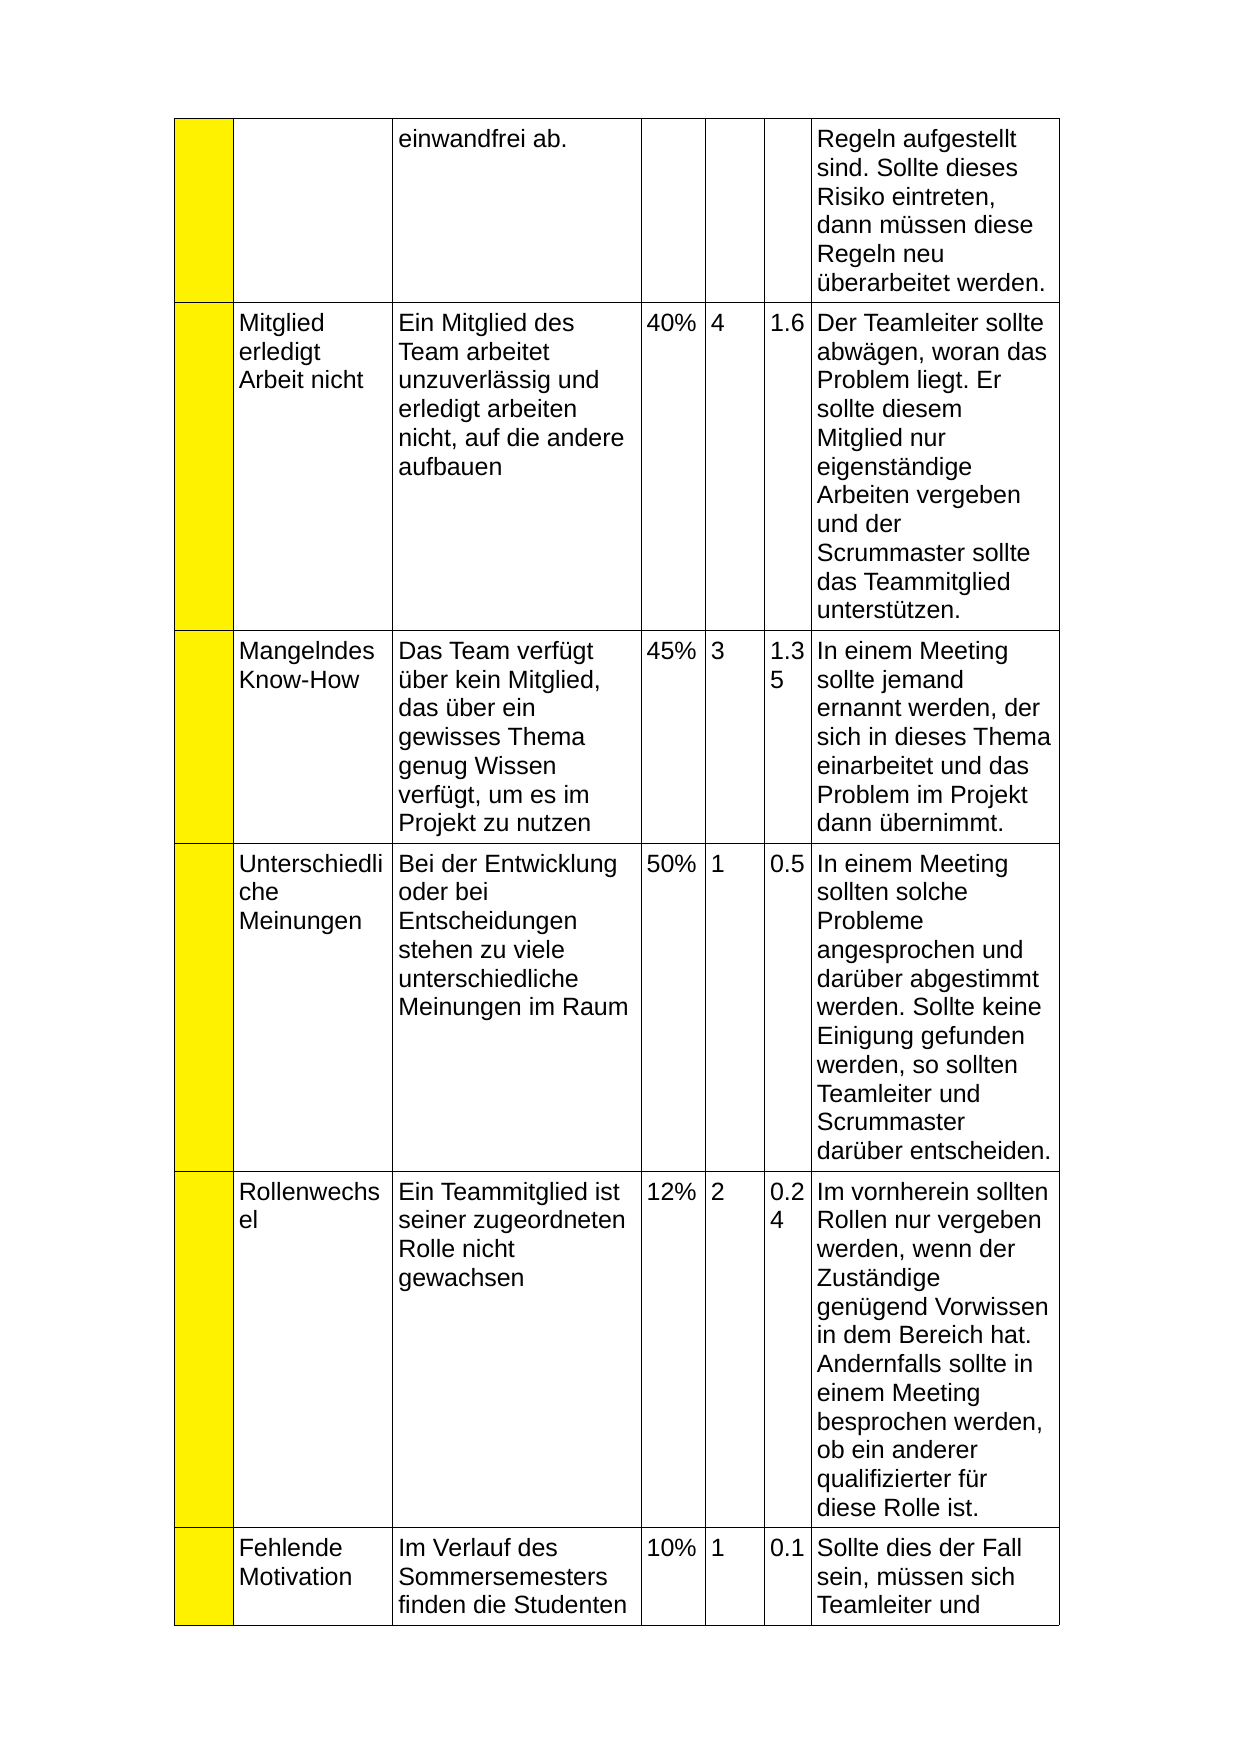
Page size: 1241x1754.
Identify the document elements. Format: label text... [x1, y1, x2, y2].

table_cell [175, 631, 233, 843]
table_cell 4 [706, 303, 764, 630]
table_cell [175, 303, 233, 630]
table_cell Das Team verfügt über kein Mitglied, das über ein gewisses Thema genug Wissen verfügt, um es im Projekt zu nutzen [393, 631, 641, 843]
table_cell Regeln aufgestellt sind. Sollte dieses Risiko eintreten, dann müssen diese Regeln neu überarbeitet werden. [812, 119, 1059, 302]
table_cell [175, 1172, 233, 1527]
table_cell 45% [642, 631, 705, 843]
table_cell 2 [706, 1172, 764, 1527]
table_cell In einem Meeting sollten solche Probleme angesprochen und darüber abgestimmt werden. Sollte keine Einigung gefunden werden, so sollten Teamleiter und Scrummaster darüber entscheiden. [812, 844, 1059, 1171]
table_cell [642, 119, 705, 302]
table_cell Unterschiedliche Meinungen [234, 844, 392, 1171]
table_cell 1 [706, 1528, 764, 1625]
table_cell Ein Teammitglied ist seiner zugeordneten Rolle nicht gewachsen [393, 1172, 641, 1527]
table_cell 1,35 [765, 631, 811, 843]
table_cell Mangelndes Know-How [234, 631, 392, 843]
table_cell Bei der Entwicklung oder bei Entscheidungen stehen zu viele unterschiedliche Meinungen im Raum [393, 844, 641, 1171]
table_cell 0,24 [765, 1172, 811, 1527]
table_cell Sollte dies der Fall sein, müssen sich Teamleiter und [812, 1528, 1059, 1625]
table_cell 3 [706, 631, 764, 843]
table_cell 40% [642, 303, 705, 630]
table_cell Rollenwechsel [234, 1172, 392, 1527]
table_cell 50% [642, 844, 705, 1171]
table_cell [175, 1528, 233, 1625]
table_cell Mitglied erledigt Arbeit nicht [234, 303, 392, 630]
table_cell Im Verlauf des Sommersemesters finden die Studenten [393, 1528, 641, 1625]
table_cell 1 [706, 844, 764, 1171]
table_cell Fehlende Motivation [234, 1528, 392, 1625]
table_cell Im vornherein sollten Rollen nur vergeben werden, wenn der Zuständige genügend Vorwissen in dem Bereich hat. Andernfalls sollte in einem Meeting besprochen werden, ob ein anderer qualifizierter für diese Rolle ist. [812, 1172, 1059, 1527]
table_cell Ein Mitglied des Team arbeitet unzuverlässig und erledigt arbeiten nicht, auf die andere aufbauen [393, 303, 641, 630]
table_cell [706, 119, 764, 302]
table_cell einwandfrei ab. [393, 119, 641, 302]
table_cell 12% [642, 1172, 705, 1527]
table_cell [175, 119, 233, 302]
table_cell 10% [642, 1528, 705, 1625]
table_cell 0,5 [765, 844, 811, 1171]
table_cell Der Teamleiter sollte abwägen, woran das Problem liegt. Er sollte diesem Mitglied nur eigenständige Arbeiten vergeben und der Scrummaster sollte das Teammitglied unterstützen. [812, 303, 1059, 630]
table_cell 1,5 [765, 119, 811, 302]
table_cell [234, 119, 392, 302]
table_cell 0,1 [765, 1528, 811, 1625]
table_cell In einem Meeting sollte jemand ernannt werden, der sich in dieses Thema einarbeitet und das Problem im Projekt dann übernimmt. [812, 631, 1059, 843]
table_cell 1,6 [765, 303, 811, 630]
table_cell [175, 844, 233, 1171]
